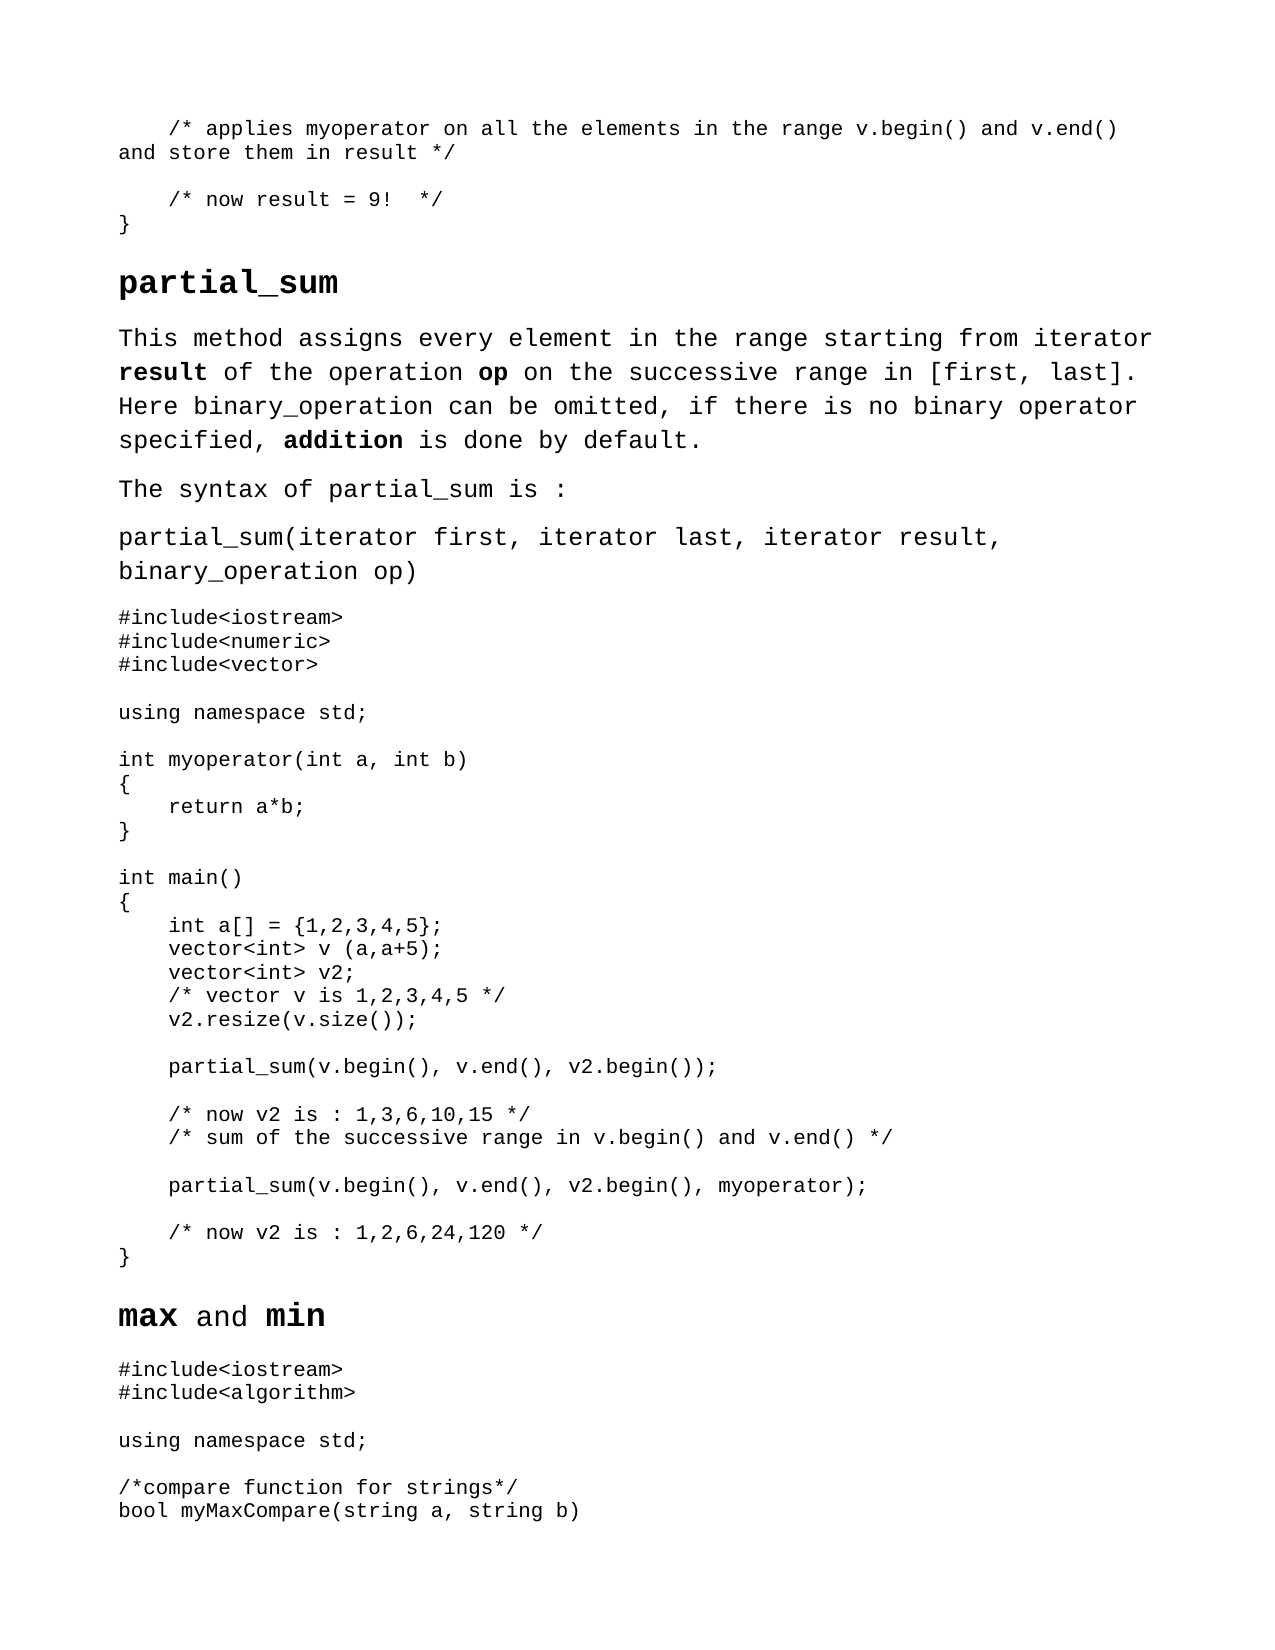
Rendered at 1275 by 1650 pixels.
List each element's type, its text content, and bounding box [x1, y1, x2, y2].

text /* now result = 9! */ [118, 189, 1157, 213]
text int a[] = {1,2,3,4,5}; [118, 914, 1157, 938]
text partial_sum(v.begin(), v.end(), v2.begin()); [118, 1056, 1157, 1080]
text { [118, 773, 1157, 796]
text using namespace std; [118, 702, 1157, 725]
text vector<int> v2; [118, 962, 1157, 986]
text partial_sum [118, 266, 1157, 304]
text int myoperator(int a, int b) [118, 749, 1157, 773]
text bool myMaxCompare(string a, string b) [118, 1501, 1157, 1524]
text v2.resize(v.size()); [118, 1009, 1157, 1033]
text #include<iostream> [118, 607, 1157, 631]
text /* now v2 is : 1,2,6,24,120 */ [118, 1222, 1157, 1246]
text using namespace std; [118, 1429, 1157, 1453]
text #include<iostream> [118, 1359, 1157, 1382]
text /* vector v is 1,2,3,4,5 */ [118, 986, 1157, 1009]
text } [118, 1246, 1157, 1269]
text vector<int> v (a,a+5); [118, 938, 1157, 962]
text partial_sum(iterator first, iterator last, iterator result, binary_operation op) [118, 525, 1157, 587]
text partial_sum(v.begin(), v.end(), v2.begin(), myoperator); [118, 1175, 1157, 1198]
text #include<vector> [118, 654, 1157, 678]
text The syntax of partial_sum is : [118, 476, 1157, 504]
text /* applies myoperator on all the elements in the range v.begin() and v.end() and store them in result */ [118, 118, 1157, 165]
text #include<algorithm> [118, 1382, 1157, 1406]
text /*compare function for strings*/ [118, 1477, 1157, 1501]
text This method assigns every element in the range starting from iterator result of the operation op on the successive range in [first, last]. Here binary_operation can be omitted, if there is no binary operator specified, addition is done by default. [118, 326, 1157, 456]
text } [118, 213, 1157, 236]
text #include<numeric> [118, 631, 1157, 654]
text max and min [118, 1299, 1157, 1337]
text /* now v2 is : 1,3,6,10,15 */ [118, 1104, 1157, 1127]
text return a*b; [118, 796, 1157, 820]
text { [118, 891, 1157, 914]
text } [118, 820, 1157, 844]
text /* sum of the successive range in v.begin() and v.end() */ [118, 1127, 1157, 1151]
text int main() [118, 867, 1157, 891]
